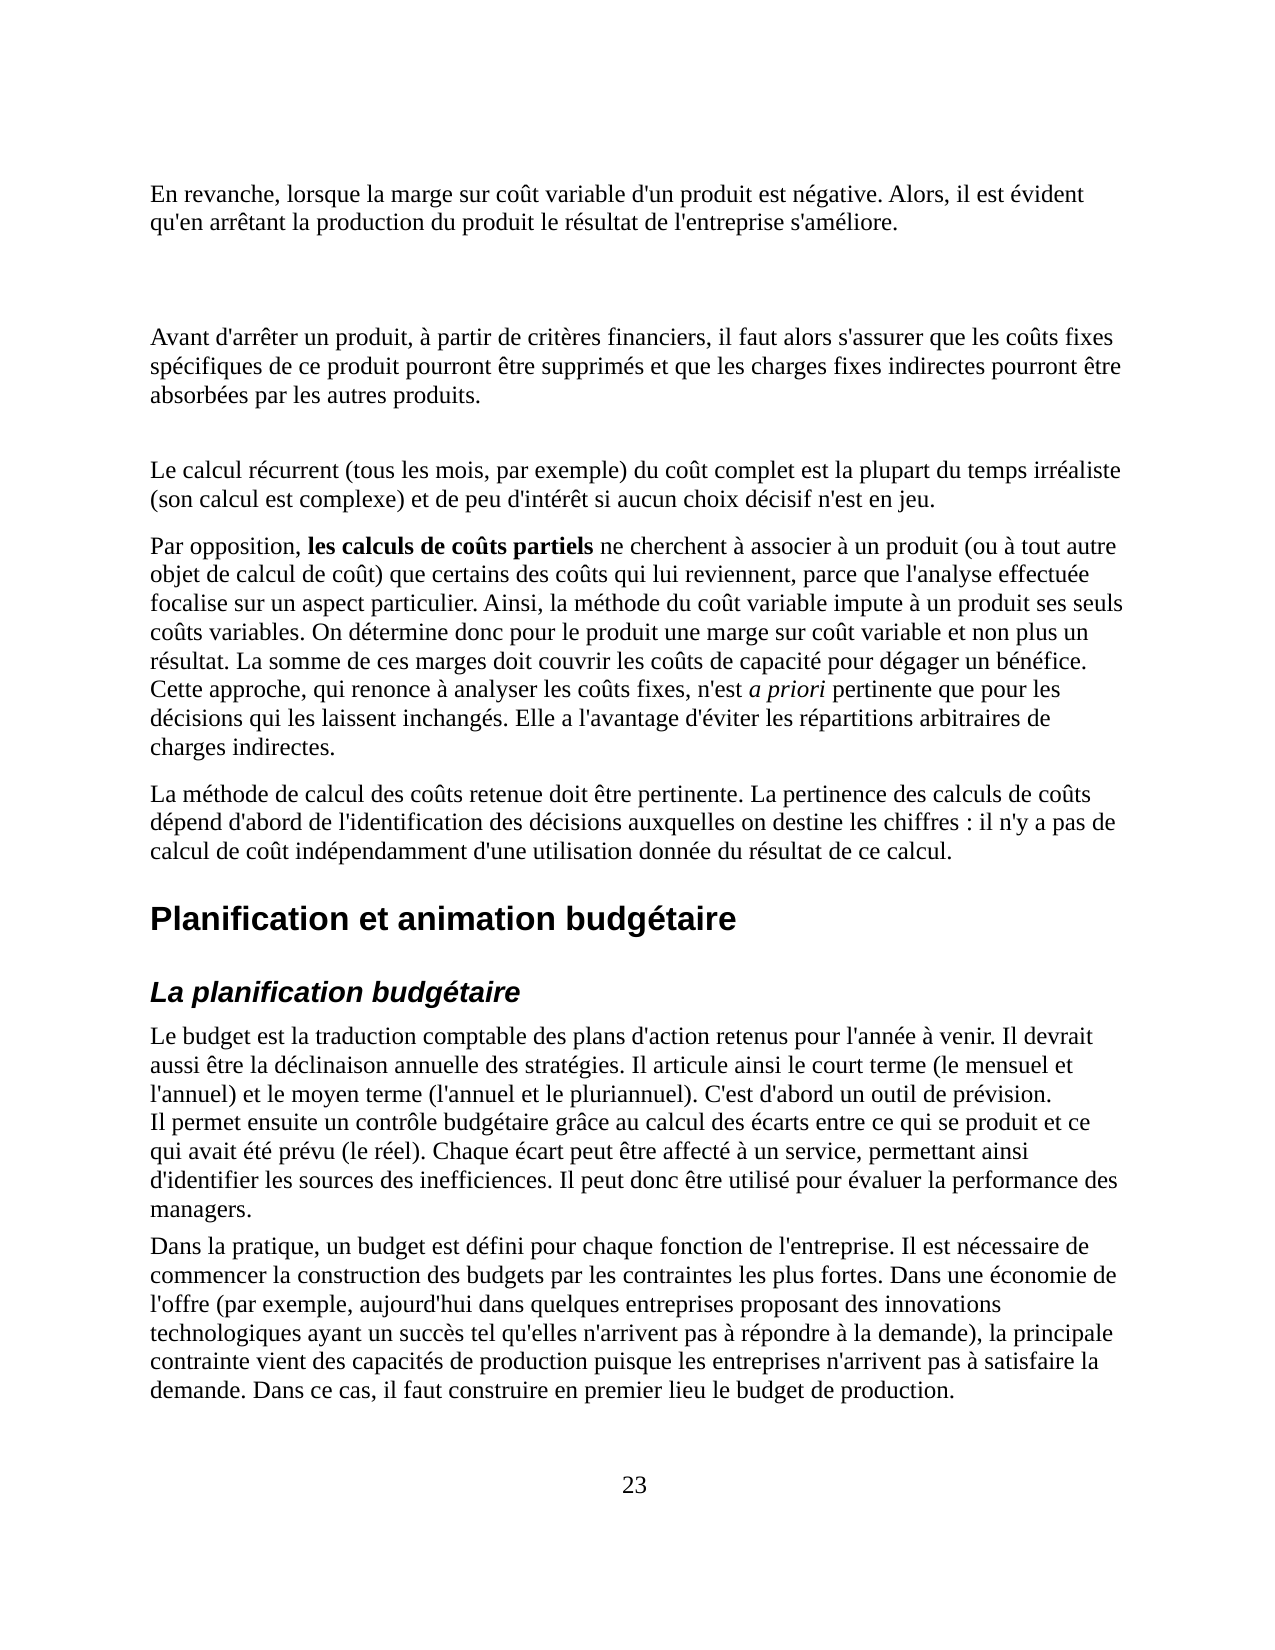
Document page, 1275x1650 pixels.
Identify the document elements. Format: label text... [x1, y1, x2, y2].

text La méthode de calcul des coûts retenue doit être pertinente. La pertinence des calculs de coûts dépend d'abord de l'identification des décisions auxquelles on destine les chiffres : il n'y a pas de calcul de coût indépendamment d'une utilisation donnée du résultat de ce calcul. [150, 779, 1125, 865]
subtitle Planification et animation budgétaire [150, 899, 1125, 938]
text En revanche, lorsque la marge sur coût variable d'un produit est négative. Alors, il est évident qu'en arrêtant la production du produit le résultat de l'entreprise s'améliore. Avant d'arrêter un produit, à partir de critères financiers, il faut alors s'assurer que les coûts fixes spécifiques de ce produit pourront être supprimés et que les charges fixes indirectes pourront être absorbées par les autres produits. [150, 150, 1125, 437]
subtitle La planification budgétaire [150, 975, 1125, 1009]
text Dans la pratique, un budget est défini pour chaque fonction de l'entreprise. Il est nécessaire de commencer la construction des budgets par les contraintes les plus fortes. Dans une économie de l'offre (par exemple, aujourd'hui dans quelques entreprises proposant des innovations technologiques ayant un succès tel qu'elles n'arrivent pas à répondre à la demande), la principale contrainte vient des capacités de production puisque les entreprises n'arrivent pas à satisfaire la demande. Dans ce cas, il faut construire en premier lieu le budget de production. [150, 1231, 1125, 1404]
text Le budget est la traduction comptable des plans d'action retenus pour l'année à venir. Il devrait aussi être la déclinaison annuelle des stratégies. Il articule ainsi le court terme (le mensuel et l'annuel) et le moyen terme (l'annuel et le pluriannuel). C'est d'abord un outil de prévision. Il permet ensuite un contrôle budgétaire grâce au calcul des écarts entre ce qui se produit et ce qui avait été prévu (le réel). Chaque écart peut être affecté à un service, permettant ainsi d'identifier les sources des inefficiences. Il peut donc être utilisé pour évaluer la performance des managers. [150, 1021, 1125, 1222]
text Le calcul récurrent (tous les mois, par exemple) du coût complet est la plupart du temps irréaliste (son calcul est complexe) et de peu d'intérêt si aucun choix décisif n'est en jeu. [150, 455, 1125, 513]
text Par opposition, les calculs de coûts partiels ne cherchent à associer à un produit (ou à tout autre objet de calcul de coût) que certains des coûts qui lui reviennent, parce que l'analyse effectuée focalise sur un aspect particulier. Ainsi, la méthode du coût variable impute à un produit ses seuls coûts variables. On détermine donc pour le produit une marge sur coût variable et non plus un résultat. La somme de ces marges doit couvrir les coûts de capacité pour dégager un bénéfice. Cette approche, qui renonce à analyser les coûts fixes, n'est a priori pertinente que pour les décisions qui les laissent inchangés. Elle a l'avantage d'éviter les répartitions arbitraires de charges indirectes. [150, 531, 1125, 761]
